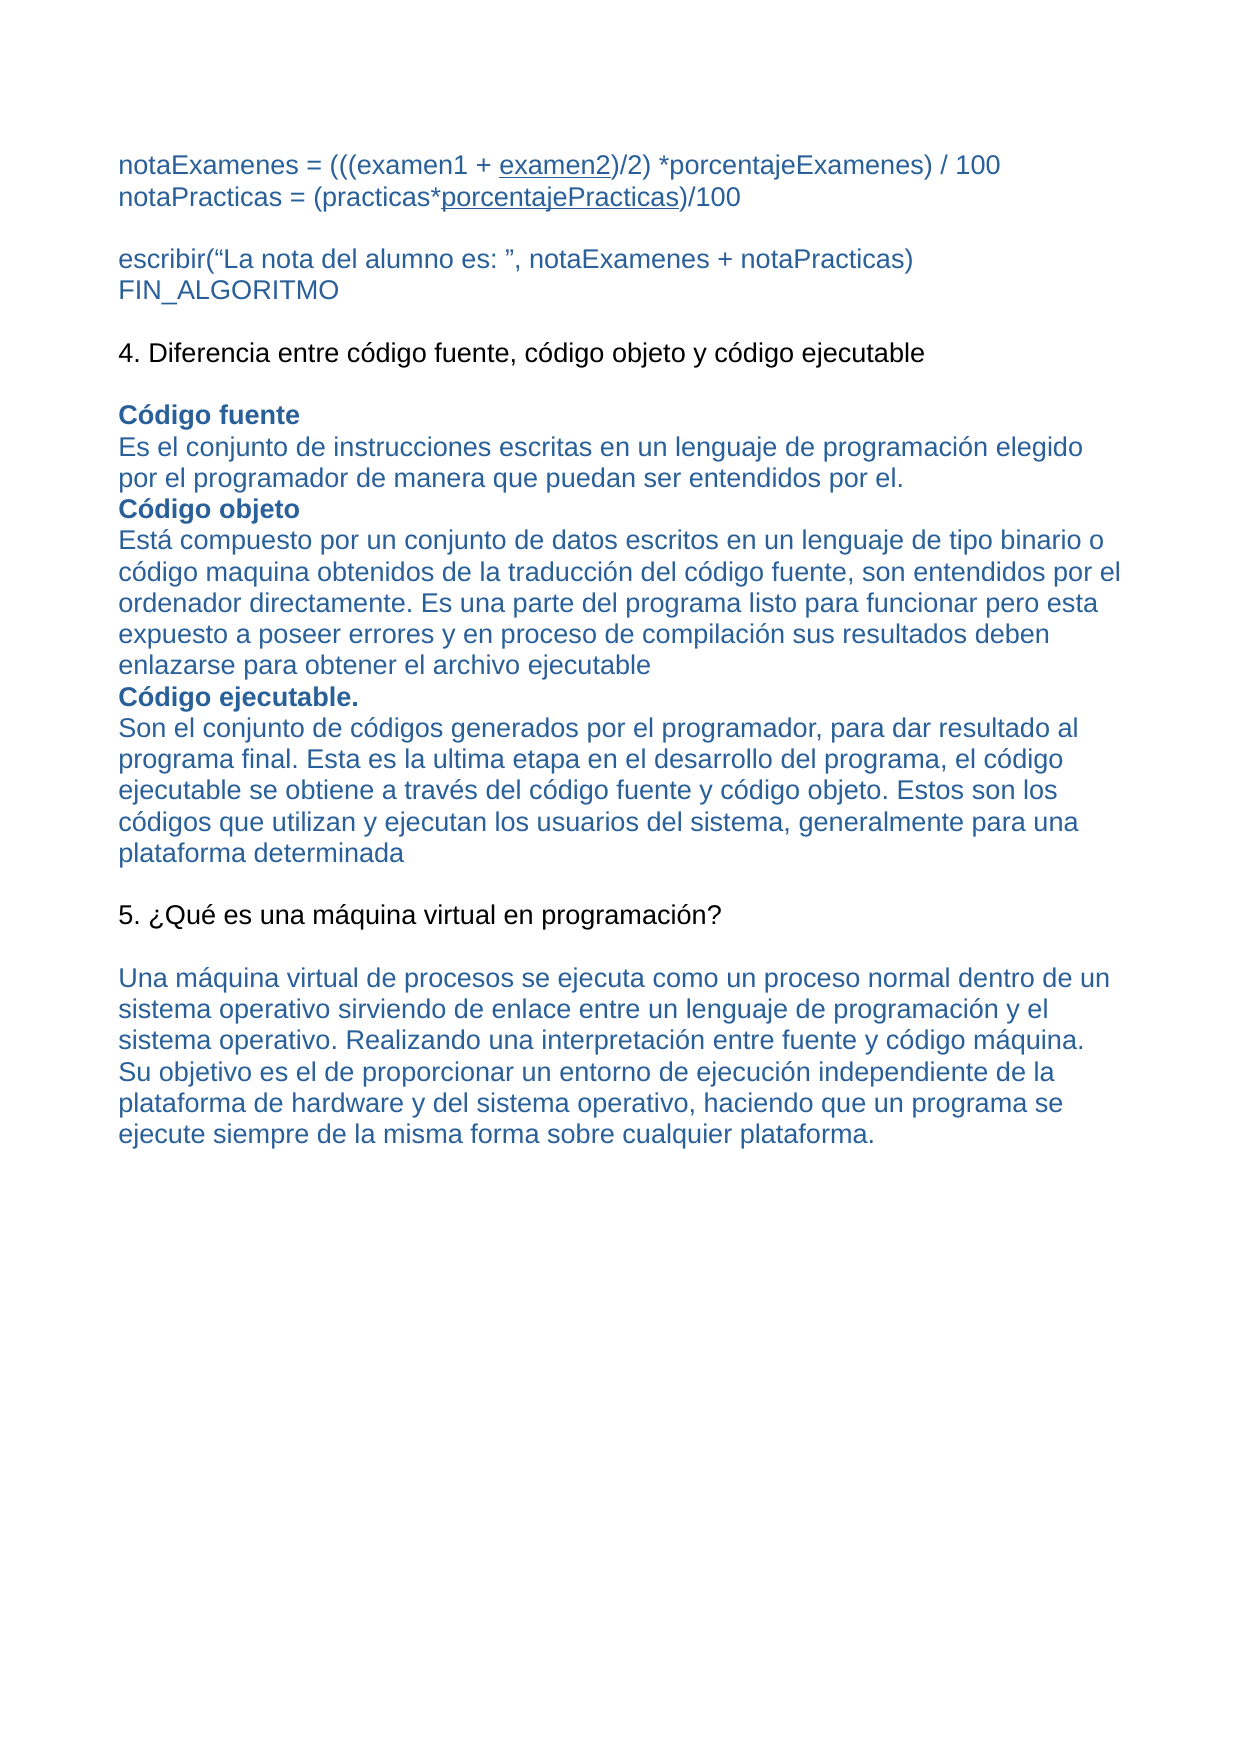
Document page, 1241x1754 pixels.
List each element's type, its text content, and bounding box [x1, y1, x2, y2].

text notaPracticas = (practicas*porcentajePracticas)/100 [118, 181, 1122, 212]
text Código fuente [118, 399, 1122, 431]
text Es el conjunto de instrucciones escritas en un lenguaje de programación elegido por el programador de manera que puedan ser entendidos por el. [118, 431, 1122, 493]
text notaExamenes = (((examen1 + examen2)/2) *porcentajeExamenes) / 100 [118, 149, 1122, 181]
text Código ejecutable. Son el conjunto de códigos generados por el programador, para dar resultado al programa final. Esta es la ultima etapa en el desarrollo del programa, el código ejecutable se obtiene a través del código fuente y código objeto. Estos son los códigos que utilizan y ejecutan los usuarios del sistema, generalmente para una plataforma determinada [118, 681, 1122, 868]
text FIN_ALGORITMO [118, 274, 1122, 306]
text 5. ¿Qué es una máquina virtual en programación? [118, 899, 1122, 931]
text 4. Diferencia entre código fuente, código objeto y código ejecutable [118, 337, 1122, 368]
text Una máquina virtual de procesos se ejecuta como un proceso normal dentro de un sistema operativo sirviendo de enlace entre un lenguaje de programación y el sistema operativo. Realizando una interpretación entre fuente y código máquina. Su objetivo es el de proporcionar un entorno de ejecución independiente de la plataforma de hardware y del sistema operativo, haciendo que un programa se ejecute siempre de la misma forma sobre cualquier plataforma. [118, 962, 1122, 1149]
text Código objeto [118, 493, 1122, 524]
text Está compuesto por un conjunto de datos escritos en un lenguaje de tipo binario o código maquina obtenidos de la traducción del código fuente, son entendidos por el ordenador directamente. Es una parte del programa listo para funcionar pero esta expuesto a poseer errores y en proceso de compilación sus resultados deben enlazarse para obtener el archivo ejecutable [118, 524, 1122, 681]
text escribir(“La nota del alumno es: ”, notaExamenes + notaPracticas) [118, 243, 1122, 274]
